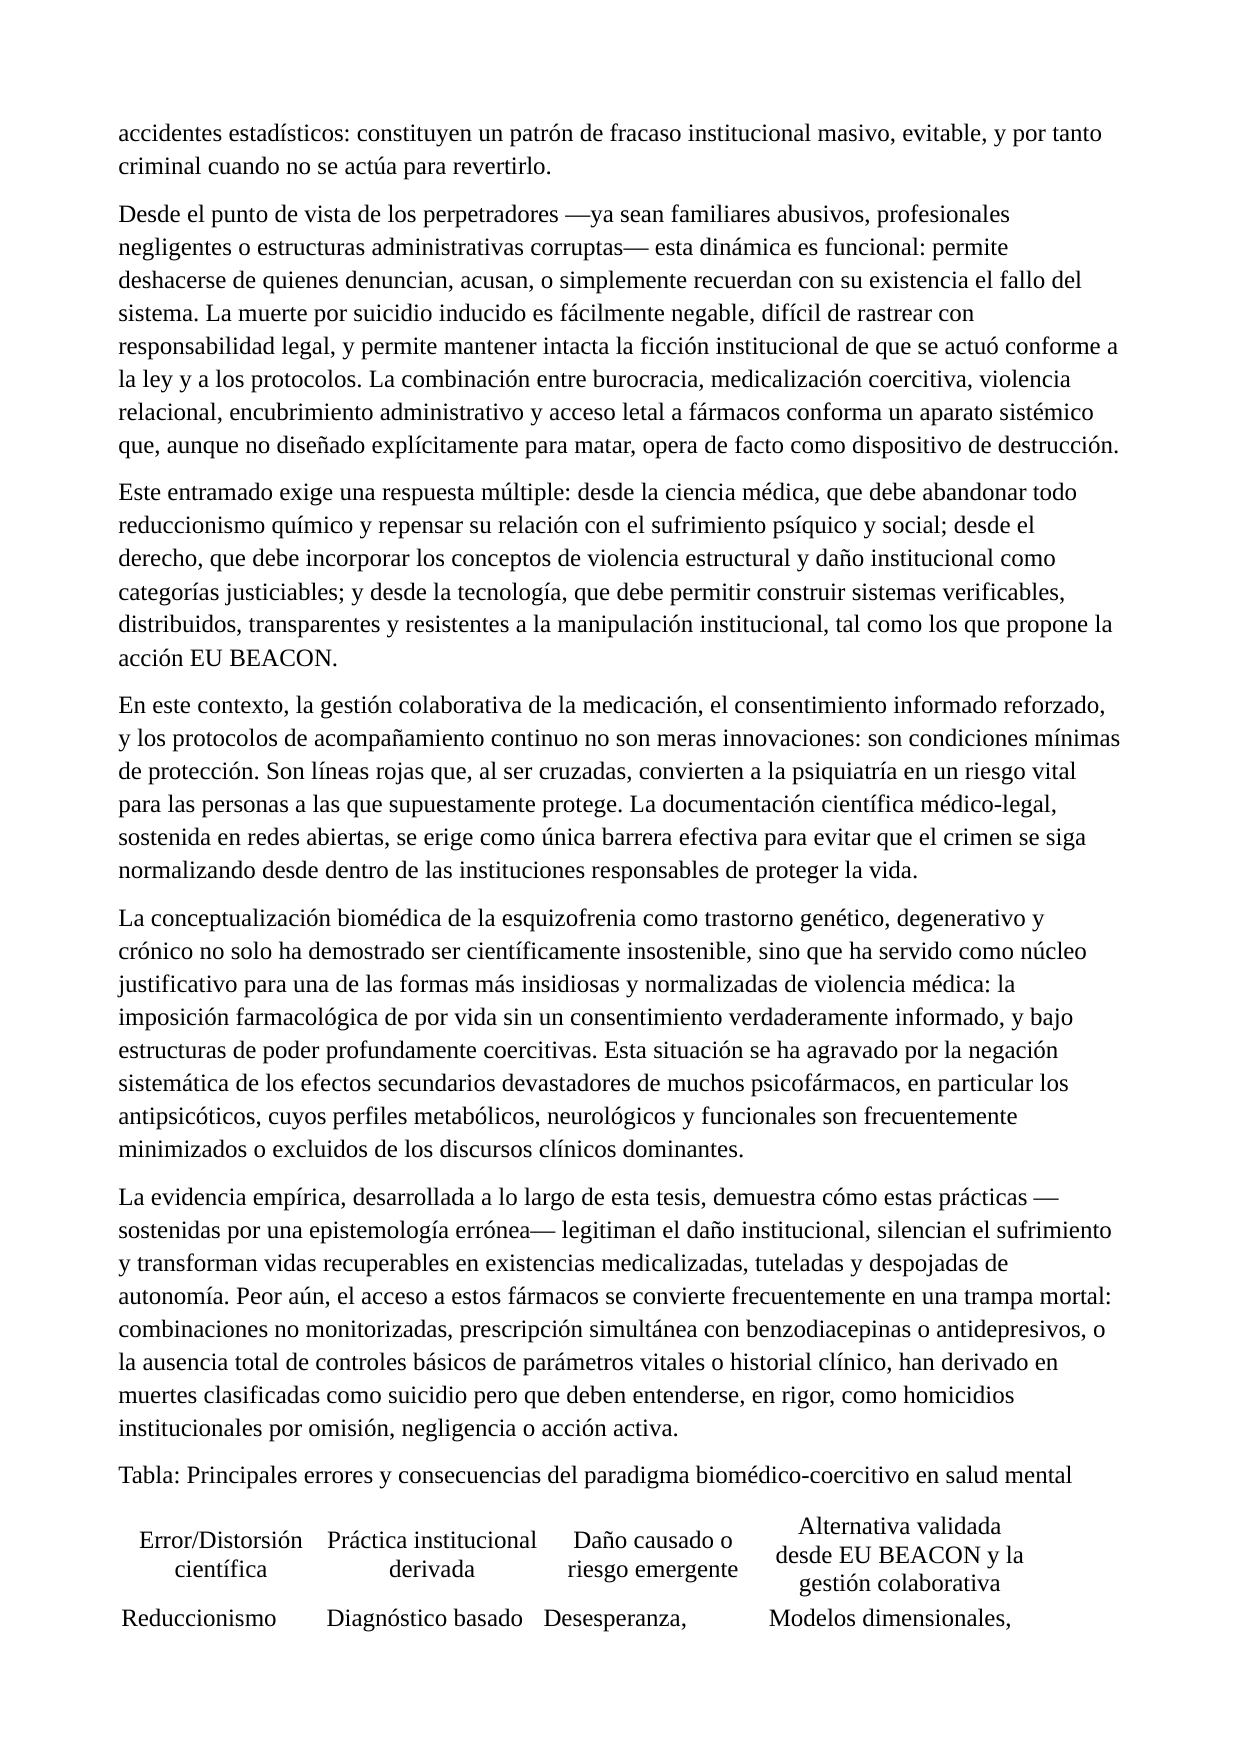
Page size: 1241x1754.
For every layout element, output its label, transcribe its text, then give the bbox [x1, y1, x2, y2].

table_header Error/Distorsión científica [118, 1508, 323, 1600]
table_header Daño causado o riesgo emergente [540, 1508, 766, 1600]
text Desde el punto de vista de los perpetradores —ya sean familiares abusivos, profesionales negligentes o estructuras administrativas corruptas— esta dinámica es funcional: permite deshacerse de quienes denuncian, acusan, o simplemente recuerdan con su existencia el fallo del sistema. La muerte por suicidio inducido es fácilmente negable, difícil de rastrear con responsabilidad legal, y permite mantener intacta la ficción institucional de que se actuó conforme a la ley y a los protocolos. La combinación entre burocracia, medicalización coercitiva, violencia relacional, encubrimiento administrativo y acceso letal a fármacos conforma un aparato sistémico que, aunque no diseñado explícitamente para matar, opera de facto como dispositivo de destrucción. [118, 199, 1122, 459]
text Tabla: Principales errores y consecuencias del paradigma biomédico-coercitivo en salud mental [118, 1460, 1122, 1489]
text Este entramado exige una respuesta múltiple: desde la ciencia médica, que debe abandonar todo reduccionismo químico y repensar su relación con el sufrimiento psíquico y social; desde el derecho, que debe incorporar los conceptos de violencia estructural y daño institucional como categorías justiciables; y desde la tecnología, que debe permitir construir sistemas verificables, distribuidos, transparentes y resistentes a la manipulación institucional, tal como los que propone la acción EU BEACON. [118, 477, 1122, 671]
text accidentes estadísticos: constituyen un patrón de fracaso institucional masivo, evitable, y por tanto criminal cuando no se actúa para revertirlo. [118, 118, 1122, 180]
table_cell Reduccionismo [118, 1600, 323, 1635]
text La evidencia empírica, desarrollada a lo largo de esta tesis, demuestra cómo estas prácticas —sostenidas por una epistemología errónea— legitiman el daño institucional, silencian el sufrimiento y transforman vidas recuperables en existencias medicalizadas, tuteladas y despojadas de autonomía. Peor aún, el acceso a estos fármacos se convierte frecuentemente en una trampa mortal: combinaciones no monitorizadas, prescripción simultánea con benzodiacepinas o antidepresivos, o la ausencia total de controles básicos de parámetros vitales o historial clínico, han derivado en muertes clasificadas como suicidio pero que deben entenderse, en rigor, como homicidios institucionales por omisión, negligencia o acción activa. [118, 1182, 1122, 1442]
table_cell Modelos dimensionales, [766, 1600, 1033, 1635]
table_cell Diagnóstico basado [324, 1600, 540, 1635]
table_header Práctica institucional derivada [324, 1508, 540, 1600]
table_header Alternativa validada desde EU BEACON y la gestión colaborativa [766, 1508, 1033, 1600]
text En este contexto, la gestión colaborativa de la medicación, el consentimiento informado reforzado, y los protocolos de acompañamiento continuo no son meras innovaciones: son condiciones mínimas de protección. Son líneas rojas que, al ser cruzadas, convierten a la psiquiatría en un riesgo vital para las personas a las que supuestamente protege. La documentación científica médico-legal, sostenida en redes abiertas, se erige como única barrera efectiva para evitar que el crimen se siga normalizando desde dentro de las instituciones responsables de proteger la vida. [118, 690, 1122, 884]
text La conceptualización biomédica de la esquizofrenia como trastorno genético, degenerativo y crónico no solo ha demostrado ser científicamente insostenible, sino que ha servido como núcleo justificativo para una de las formas más insidiosas y normalizadas de violencia médica: la imposición farmacológica de por vida sin un consentimiento verdaderamente informado, y bajo estructuras de poder profundamente coercitivas. Esta situación se ha agravado por la negación sistemática de los efectos secundarios devastadores de muchos psicofármacos, en particular los antipsicóticos, cuyos perfiles metabólicos, neurológicos y funcionales son frecuentemente minimizados o excluidos de los discursos clínicos dominantes. [118, 903, 1122, 1163]
table_cell Desesperanza, [540, 1600, 766, 1635]
